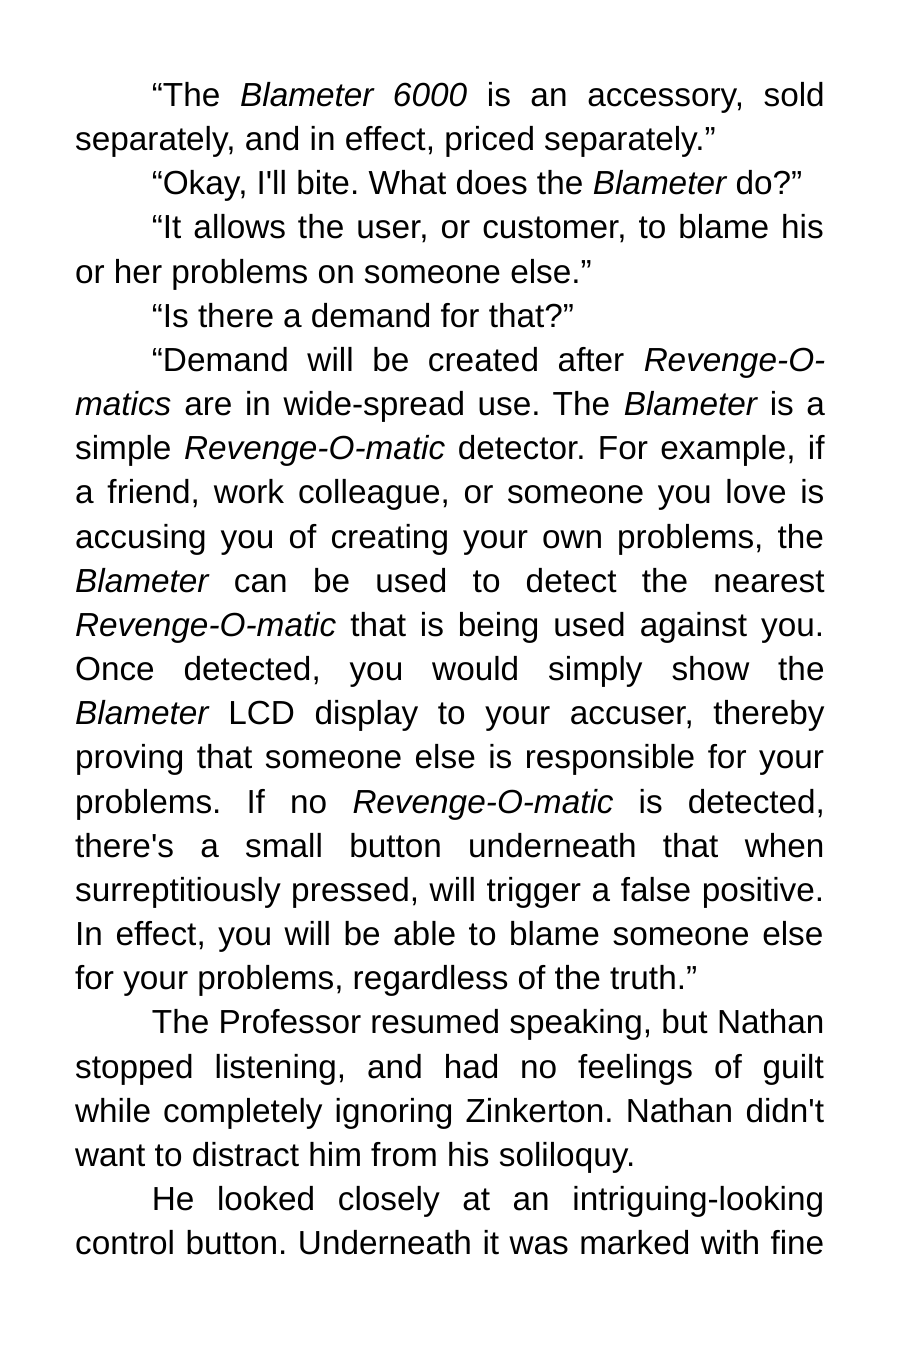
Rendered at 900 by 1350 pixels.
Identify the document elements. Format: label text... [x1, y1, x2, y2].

subtitle The Professor resumed speaking, but Nathan stopped listening, and had no feelings of guilt while completely ignoring Zinkerton. Nathan didn't want to distract him from his soliloquy. [75, 1002, 825, 1173]
subtitle “It allows the user, or customer, to blame his or her problems on someone else.” [75, 207, 825, 290]
subtitle “Demand will be created after Revenge-O-matics are in wide-spread use. The Blameter is a simple Revenge-O-matic detector. For example, if a friend, work colleague, or someone you love is accusing you of creating your own problems, the Blameter can be used to detect the nearest Revenge-O-matic that is being used against you. Once detected, you would simply show the Blameter LCD display to your accuser, thereby proving that someone else is responsible for your problems. If no Revenge-O-matic is detected, there's a small button underneath that when surreptitiously pressed, will trigger a false positive. In effect, you will be able to blame someone else for your problems, regardless of the truth.” [75, 340, 825, 997]
subtitle He looked closely at an intriguing-looking control button. Underneath it was marked with fine [75, 1179, 825, 1262]
subtitle “Is there a demand for that?” [75, 296, 825, 334]
subtitle “The Blameter 6000 is an accessory, sold separately, and in effect, priced separately.” [75, 75, 825, 158]
subtitle “Okay, I'll bite. What does the Blameter do?” [75, 163, 825, 202]
